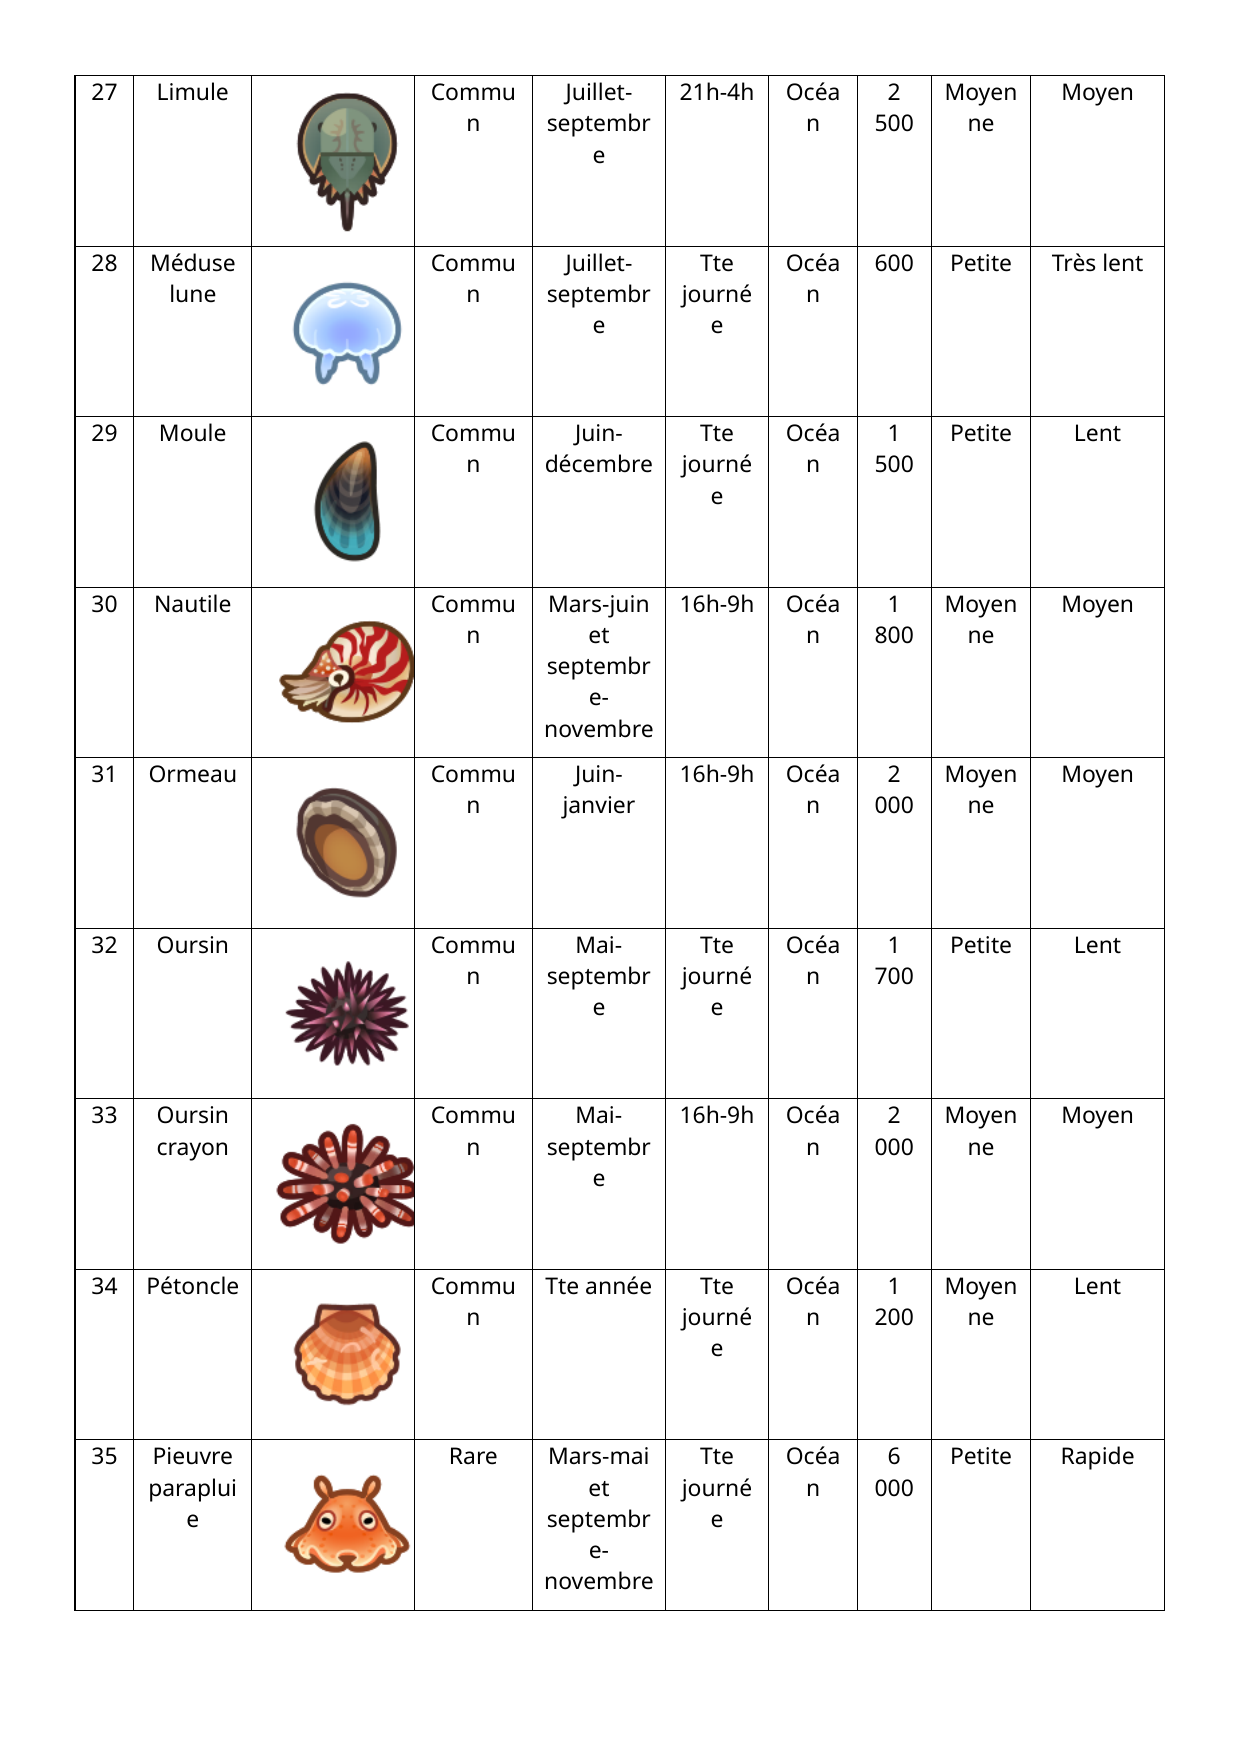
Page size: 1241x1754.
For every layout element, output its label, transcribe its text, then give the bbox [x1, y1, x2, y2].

table_cell [252, 417, 414, 587]
table_cell Tte journée [666, 929, 768, 1098]
table_cell 600 [858, 247, 931, 416]
table_cell Océan [769, 758, 857, 928]
table_cell Lent [1031, 1270, 1164, 1439]
table_cell 1 200 [858, 1270, 931, 1439]
table_cell Tte journée [666, 417, 768, 587]
table_cell Tte année [533, 1270, 665, 1439]
table_cell 16h-9h [666, 588, 768, 757]
table_cell Commun [415, 247, 532, 416]
table_cell [407, 1172, 414, 1181]
table_cell [252, 247, 414, 416]
table_cell Commun [415, 76, 532, 246]
table_cell Commun [415, 588, 532, 757]
table_cell 27 [76, 76, 133, 246]
table_cell Moyenne [932, 758, 1030, 928]
table_cell Océan [769, 588, 857, 757]
table_cell [252, 758, 414, 928]
table_cell Océan [769, 1270, 857, 1439]
table_cell Océan [769, 417, 857, 587]
table_cell Moyenne [932, 76, 1030, 246]
table_cell Commun [415, 929, 532, 1098]
table_cell 28 [76, 247, 133, 416]
table_cell Pétoncle [134, 1270, 251, 1439]
table_cell Lent [1031, 929, 1164, 1098]
table_cell Tte journée [666, 247, 768, 416]
table_cell Commun [415, 758, 532, 928]
table_cell Rare [415, 1440, 532, 1610]
table_cell Moyen [1031, 588, 1164, 757]
table_cell Océan [769, 76, 857, 246]
table_cell 32 [76, 929, 133, 1098]
table_cell 2 500 [858, 76, 931, 246]
table_cell Lent [1031, 417, 1164, 587]
table_cell Océan [769, 247, 857, 416]
table_cell [252, 76, 414, 246]
table_cell [399, 1198, 414, 1210]
table_cell Mars-mai et septembre-novembre [533, 1440, 665, 1610]
table_cell 21h-4h [666, 76, 768, 246]
table_cell [252, 1099, 414, 1269]
table_cell [252, 1270, 414, 1439]
table_cell Petite [932, 1440, 1030, 1610]
table_cell Juillet-septembre [533, 247, 665, 416]
table_cell 2 000 [858, 758, 931, 928]
table_cell Moyen [1031, 76, 1164, 246]
table_cell 33 [76, 1099, 133, 1269]
table_cell Oursin crayon [134, 1099, 251, 1269]
table_cell Juillet-septembre [533, 76, 665, 246]
table_cell Juin-janvier [533, 758, 665, 928]
table_cell 30 [76, 588, 133, 757]
table_cell Océan [769, 1099, 857, 1269]
table_cell Juin-décembre [533, 417, 665, 587]
table_cell Ormeau [134, 758, 251, 928]
table_cell [252, 929, 414, 1098]
table_cell 1 700 [858, 929, 931, 1098]
table_cell Moyen [1031, 758, 1164, 928]
table_cell Petite [932, 417, 1030, 587]
table_cell Commun [415, 417, 532, 587]
table_cell 16h-9h [666, 758, 768, 928]
table_cell 31 [76, 758, 133, 928]
table_cell 34 [76, 1270, 133, 1439]
table_cell Mai-septembre [533, 929, 665, 1098]
table_cell Mai-septembre [533, 1099, 665, 1269]
table_cell 29 [76, 417, 133, 587]
table_cell [252, 1440, 414, 1610]
table_cell 16h-9h [666, 1099, 768, 1269]
table_cell Moyenne [932, 1270, 1030, 1439]
table_cell Commun [415, 1270, 532, 1439]
table_cell 2 000 [858, 1099, 931, 1269]
table_cell 1 800 [858, 588, 931, 757]
table_cell Petite [932, 247, 1030, 416]
table_cell Tte journée [666, 1440, 768, 1610]
table_cell 1 500 [858, 417, 931, 587]
table_cell Moyenne [932, 588, 1030, 757]
table_cell Petite [932, 929, 1030, 1098]
table_cell Océan [769, 1440, 857, 1610]
table_cell Oursin [134, 929, 251, 1098]
table_cell Limule [134, 76, 251, 246]
table_cell Nautile [134, 588, 251, 757]
table_cell Très lent [1031, 247, 1164, 416]
table_cell Commun [415, 1099, 532, 1269]
table_cell Méduse lune [134, 247, 251, 416]
table_cell Tte journée [666, 1270, 768, 1439]
table_cell Mars-juin et septembre-novembre [533, 588, 665, 757]
table_cell Moyenne [932, 1099, 1030, 1269]
table_cell Rapide [1031, 1440, 1164, 1610]
table_cell Pieuvre parapluie [134, 1440, 251, 1610]
table_cell Moyen [1031, 1099, 1164, 1269]
table_cell Moule [134, 417, 251, 587]
table_cell [252, 588, 414, 757]
table_cell 6 000 [858, 1440, 931, 1610]
table_cell 35 [76, 1440, 133, 1610]
table_cell Océan [769, 929, 857, 1098]
